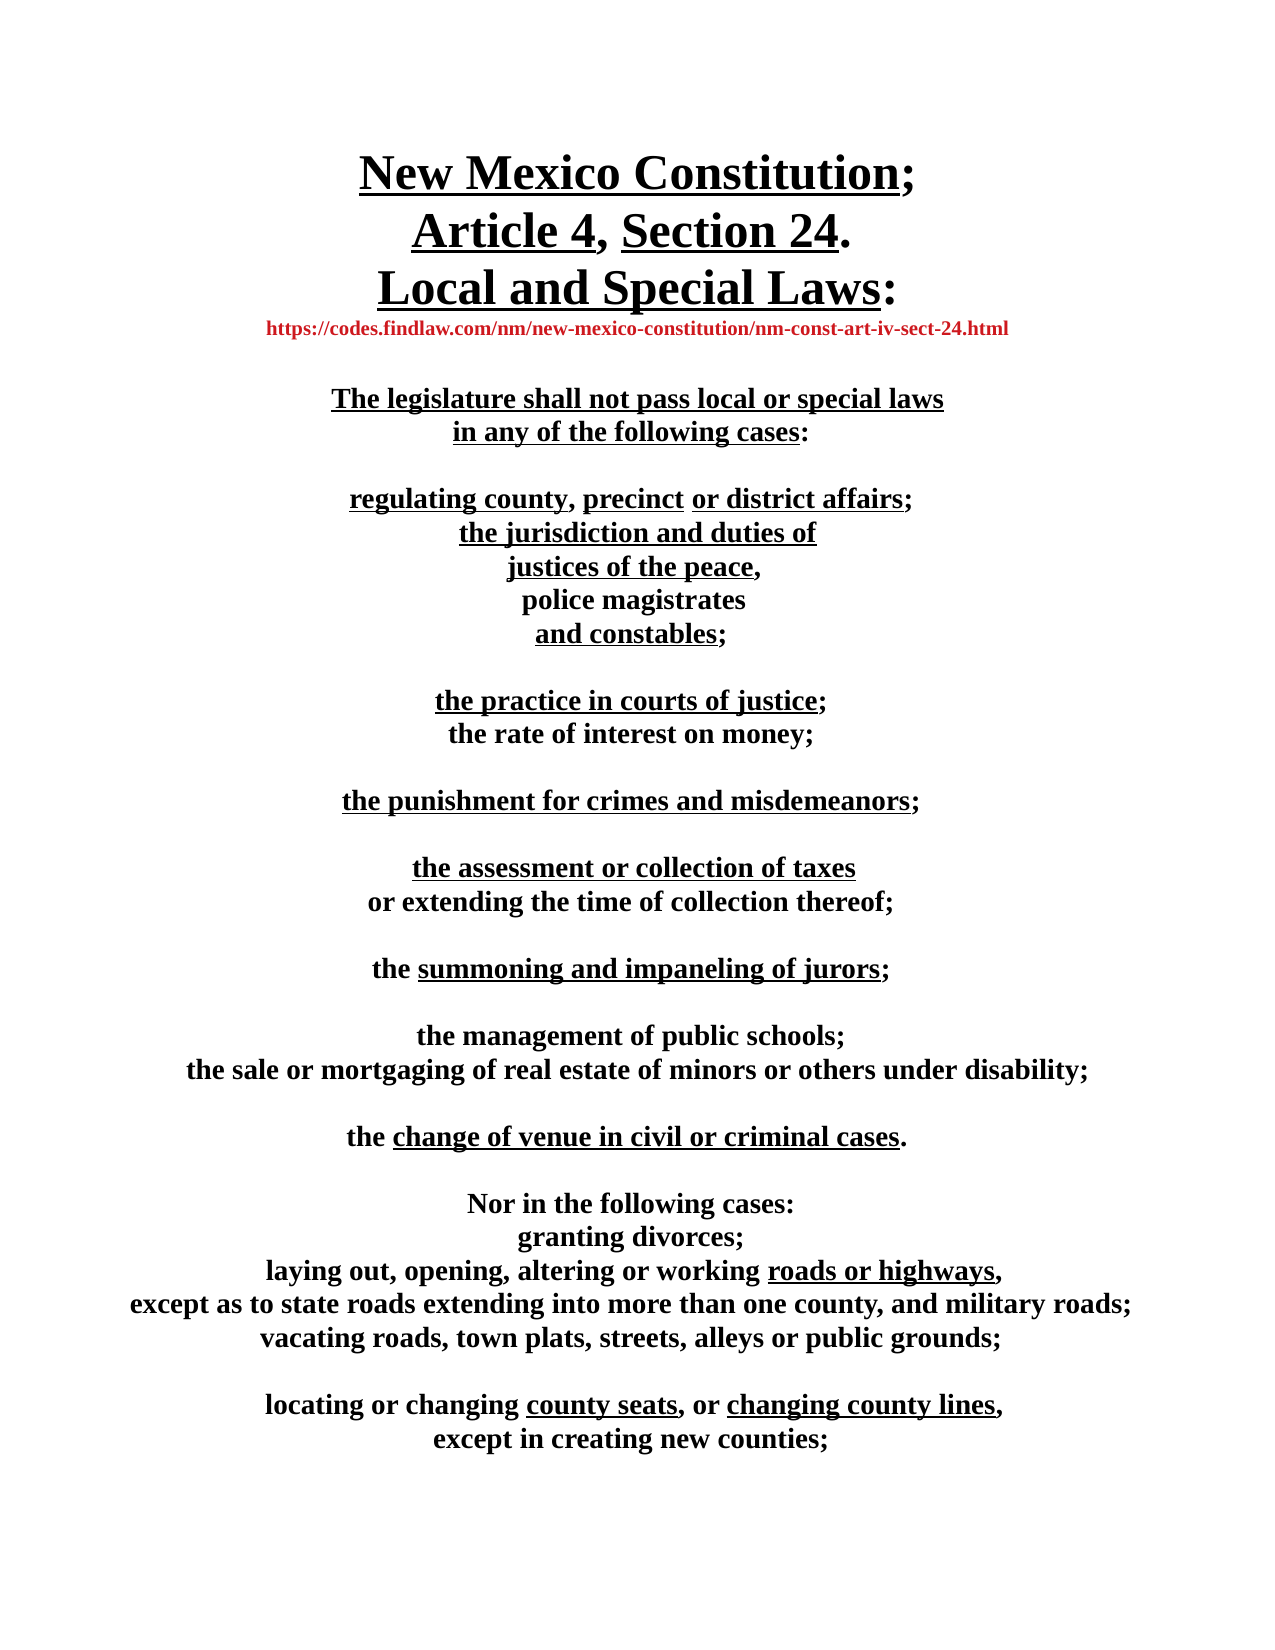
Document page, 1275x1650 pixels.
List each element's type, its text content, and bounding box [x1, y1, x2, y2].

subtitle New Mexico Constitution; Article 4, Section 24. Local and Special Laws: https://codes.findlaw.com/nm/new-mexico-constitution/nm-const-art-iv-sect-24.html [118, 143, 1157, 340]
text The legislature shall not pass local or special laws in any of the following cases: regulating county, precinct or district affairs; the jurisdiction and duties of justices of the peace, police magistrates and constables; the practice in courts of justice; the rate of interest on money; the punishment for crimes and misdemeanors; the assessment or collection of taxes or extending the time of collection thereof; the summoning and impaneling of jurors; the management of public schools; the sale or mortgaging of real estate of minors or others under disability; the change of venue in civil or criminal cases. Nor in the following cases: granting divorces; laying out, opening, altering or working roads or highways, except as to state roads extending into more than one county, and military roads; vacating roads, town plats, streets, alleys or public grounds; locating or changing county seats, or changing county lines, except in creating new counties; [118, 352, 1157, 1521]
